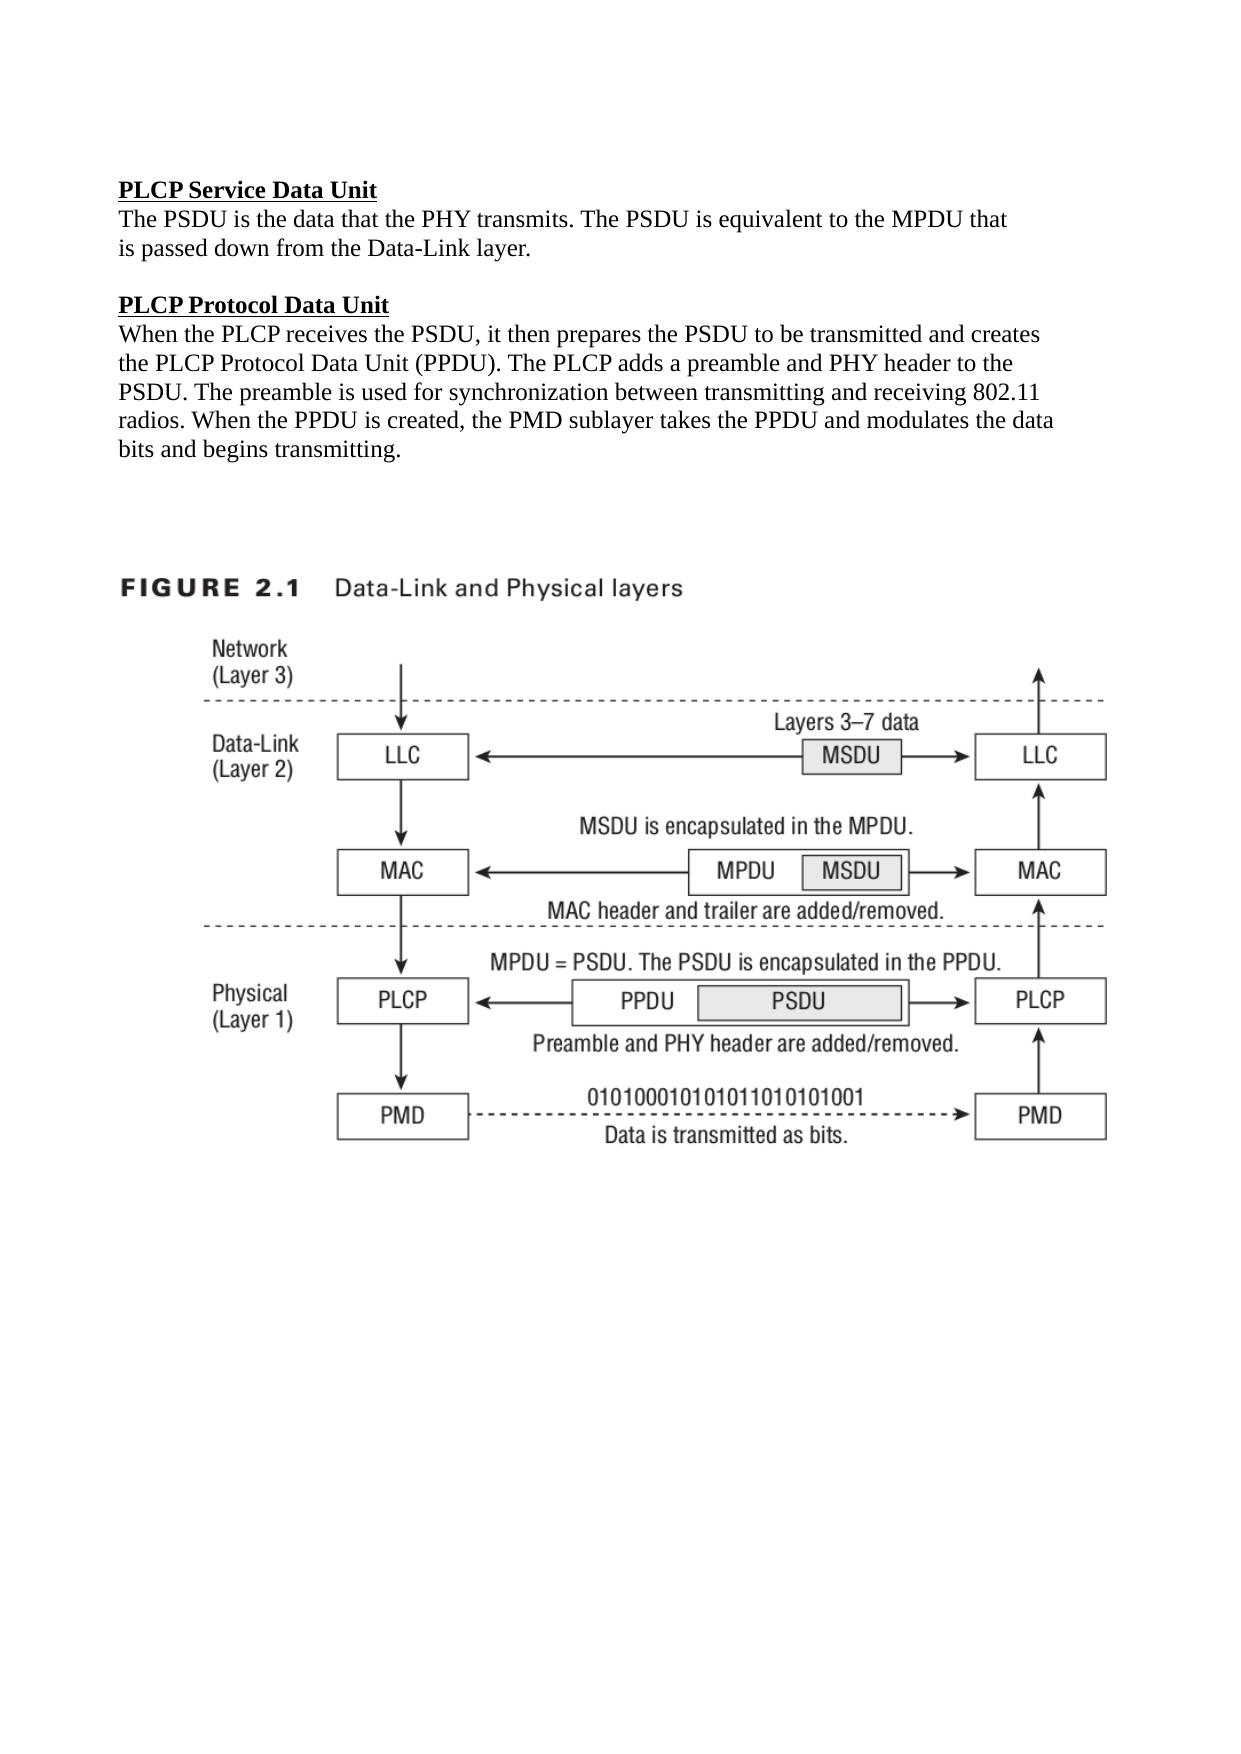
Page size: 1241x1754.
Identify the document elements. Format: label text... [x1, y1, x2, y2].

picture [118, 578, 1123, 1150]
text The PSDU is the data that the PHY transmits. The PSDU is equivalent to the MPDU that [118, 204, 1122, 233]
text is passed down from the Data-Link layer. [118, 233, 1122, 262]
text PSDU. The preamble is used for synchronization between transmitting and receiving 802.11 [118, 377, 1122, 406]
text PLCP Protocol Data Unit [118, 291, 1122, 319]
text When the PLCP receives the PSDU, it then prepares the PSDU to be transmitted and creates [118, 319, 1122, 348]
text radios. When the PPDU is created, the PMD sublayer takes the PPDU and modulates the data [118, 406, 1122, 434]
text PLCP Service Data Unit [118, 176, 1122, 204]
text bits and begins transmitting. [118, 434, 1122, 463]
text the PLCP Protocol Data Unit (PPDU). The PLCP adds a preamble and PHY header to the [118, 348, 1122, 377]
